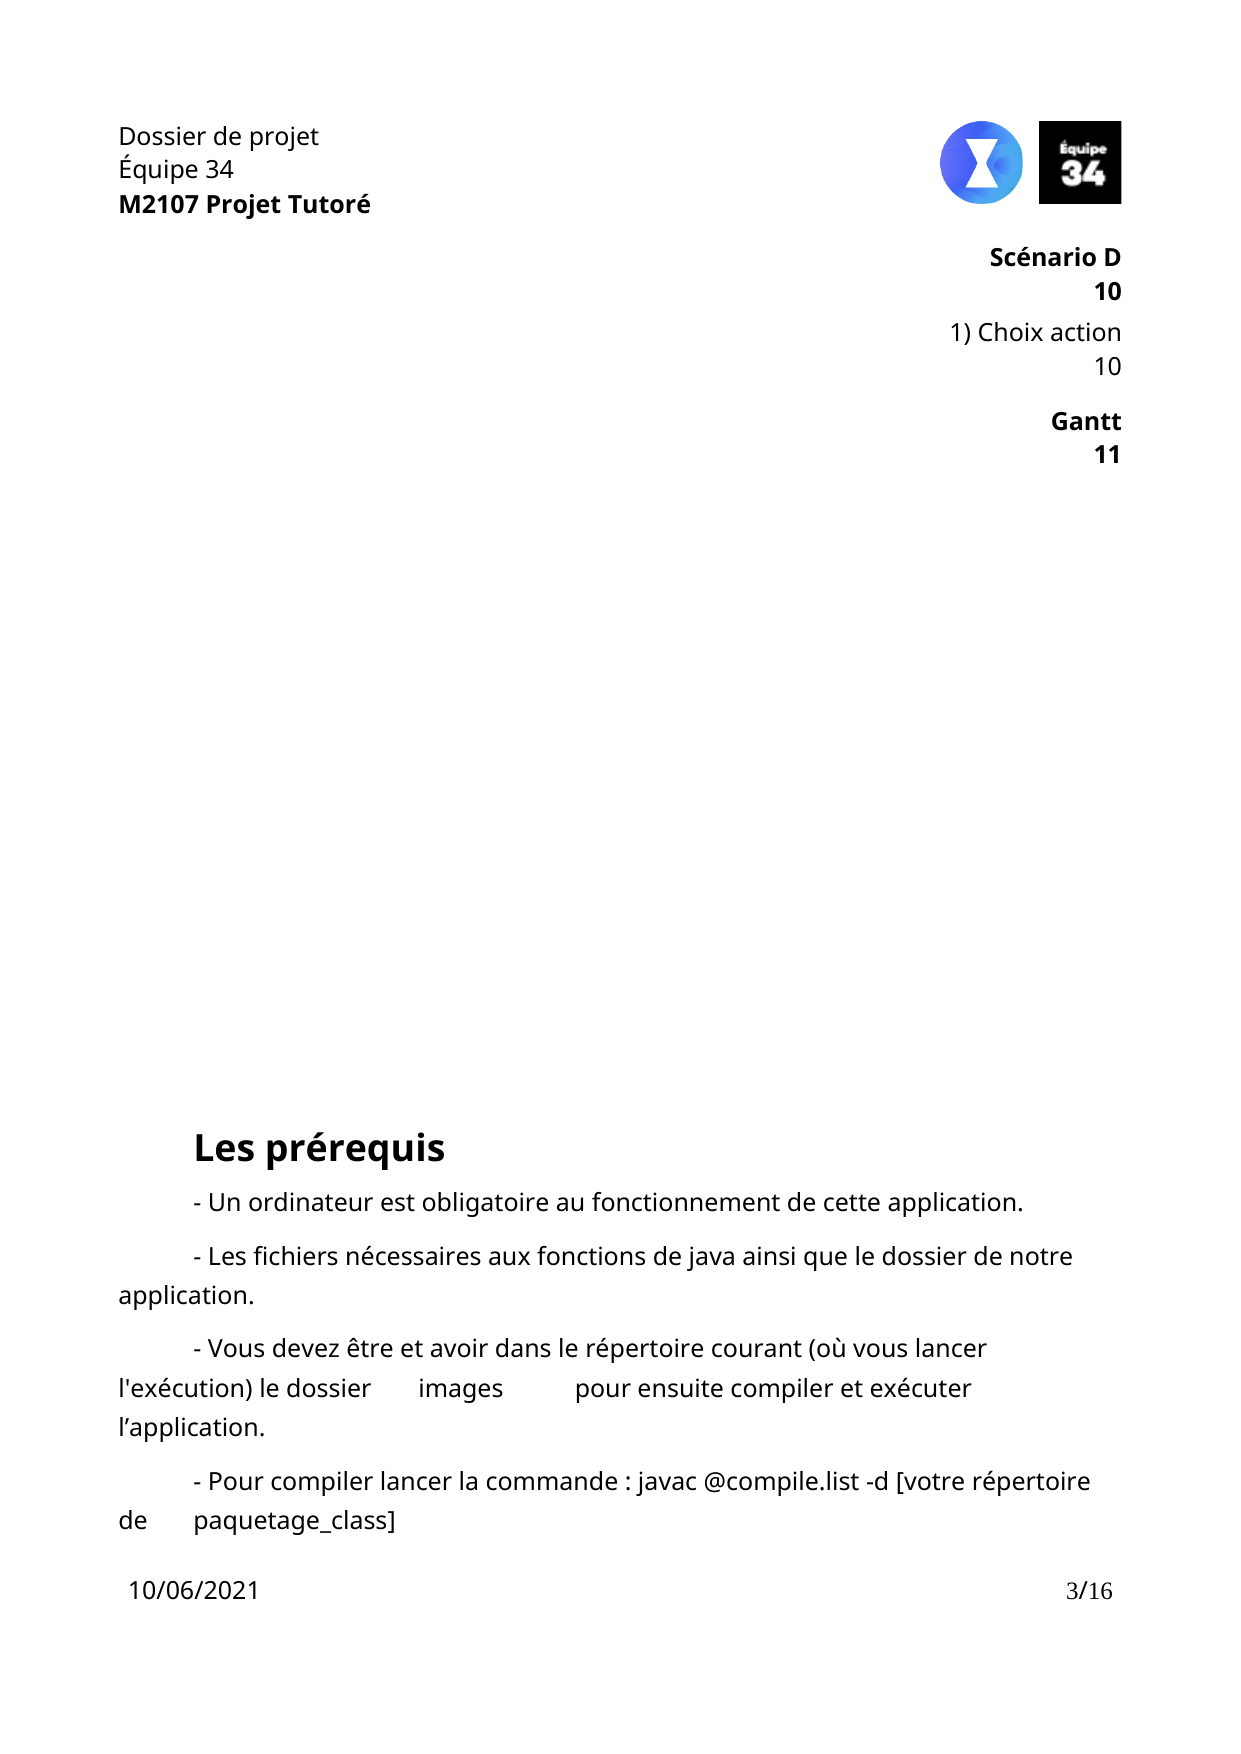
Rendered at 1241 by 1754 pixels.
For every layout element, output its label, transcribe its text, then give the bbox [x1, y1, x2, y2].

subtitle Les prérequis [118, 1121, 1122, 1172]
picture [1039, 121, 1122, 204]
list Scénario D 10 [118, 240, 1122, 308]
list 1) Choix action 10 [156, 314, 1122, 382]
text - Vous devez être et avoir dans le répertoire courant (où vous lancer l'exécution) le dossier images pour ensuite compiler et exécuter l’application. [118, 1331, 1122, 1443]
text - Pour compiler lancer la commande : javac @compile.list -d [votre répertoire de paquetage_class] [118, 1463, 1122, 1536]
list Gantt 11 [118, 403, 1122, 471]
text - Les fichiers nécessaires aux fonctions de java ainsi que le dossier de notre application. [118, 1238, 1122, 1311]
text - Un ordinateur est obligatoire au fonctionnement de cette application. [118, 1184, 1122, 1218]
picture [940, 121, 1023, 204]
